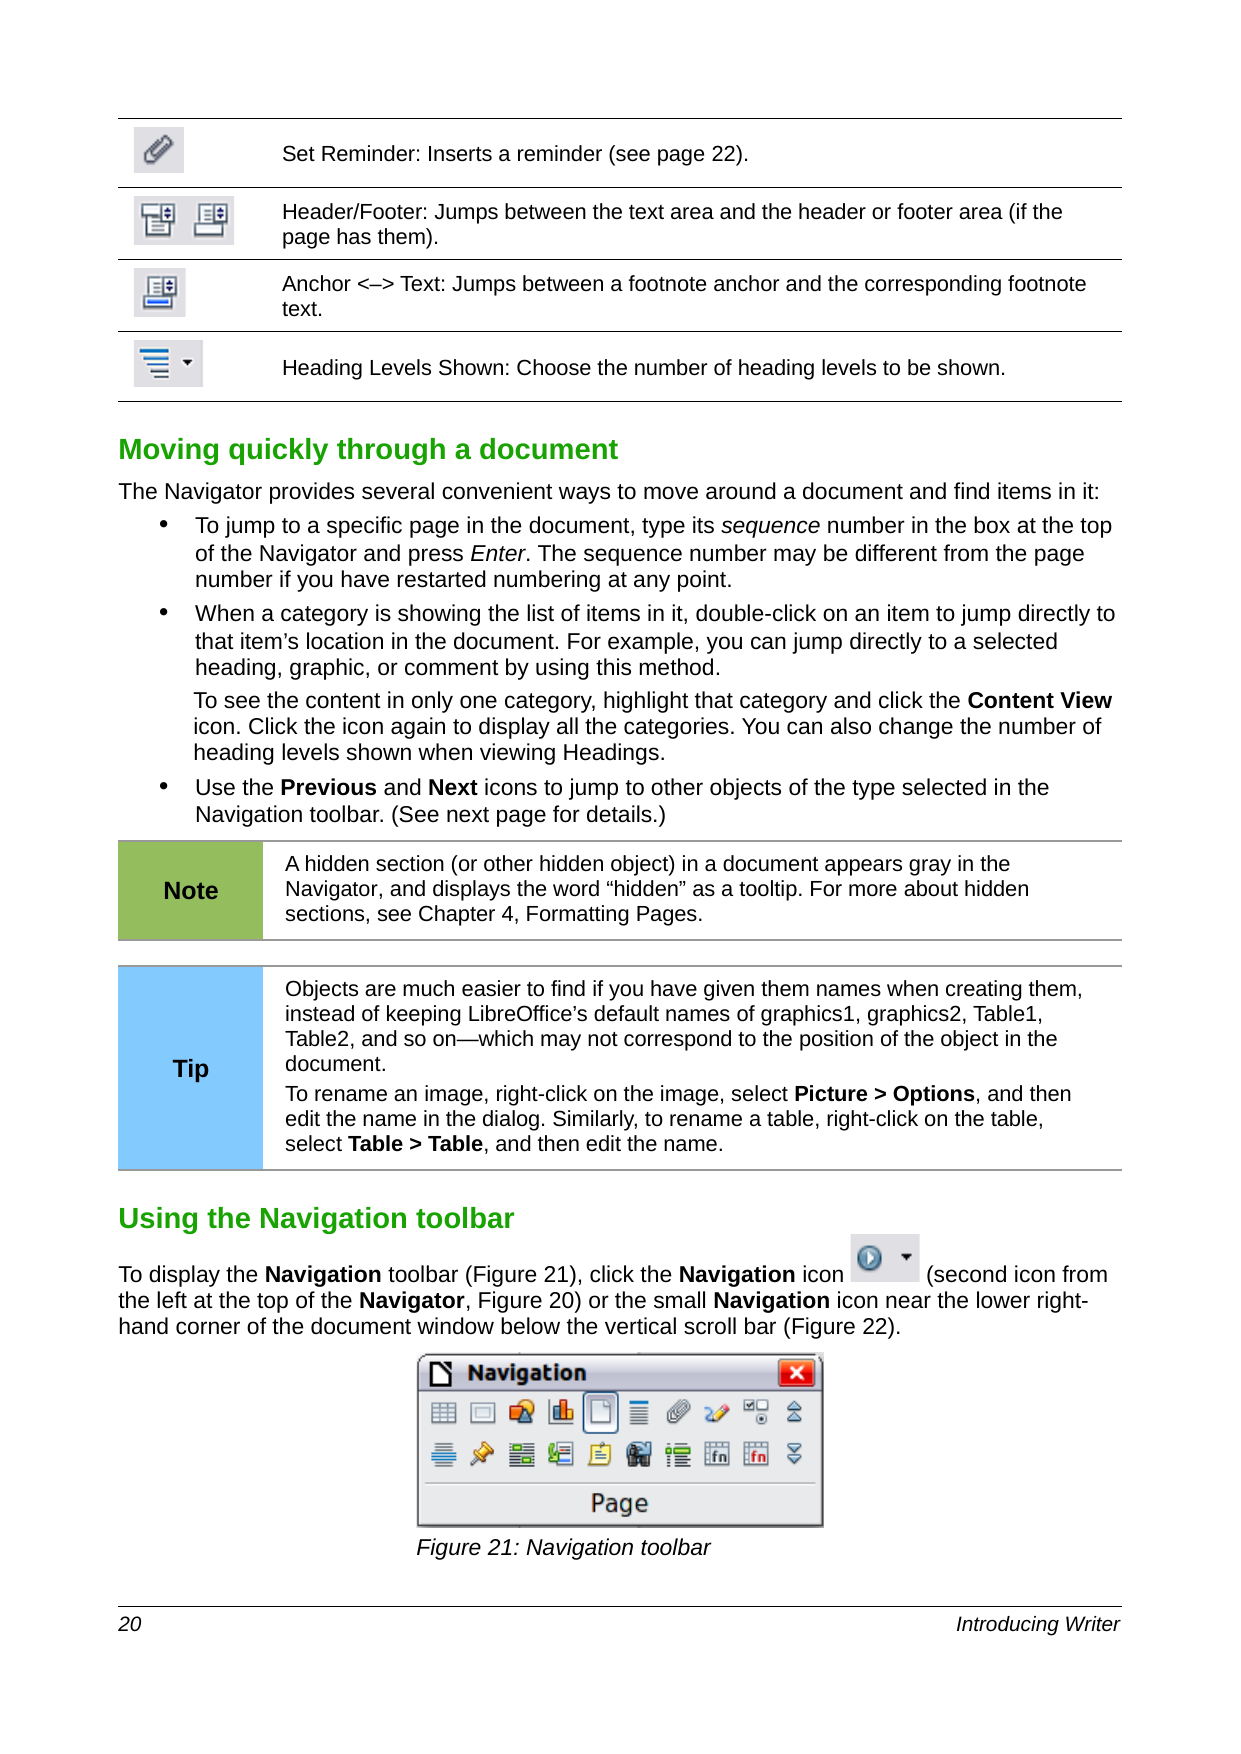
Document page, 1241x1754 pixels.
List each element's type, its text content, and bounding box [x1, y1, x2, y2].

list The Navigator provides several convenient ways to move around a document and find items in it: [118, 478, 1122, 504]
subtitle Moving quickly through a document [118, 432, 1122, 465]
picture [133, 127, 184, 173]
table_cell Heading Levels Shown: Choose the number of heading levels to be shown. [266, 332, 1122, 401]
table_cell Header/Footer: Jumps between the text area and the header or footer area (if the page has them). [266, 188, 1122, 259]
table_cell Set Reminder: Inserts a reminder (see page 22). [266, 119, 1122, 187]
text Figure 21: Navigation toolbar [416, 1534, 824, 1561]
table_cell Anchor <–> Text: Jumps between a footnote anchor and the corresponding footnote text. [266, 260, 1122, 331]
picture [416, 1352, 824, 1528]
table_cell [118, 332, 266, 401]
table_cell [118, 188, 266, 259]
picture [133, 268, 186, 317]
text To display the Navigation toolbar (Figure 21), click the Navigation icon (second icon from the left at the top of the Navigator, Figure 20) or the small Navigation icon near the lower right-hand corner of the document window below the vertical scroll bar (Figure 22). [118, 1235, 1122, 1339]
picture [850, 1234, 920, 1282]
subtitle Using the Navigation toolbar [118, 1201, 1122, 1235]
table_header Tip [118, 967, 263, 1169]
list To see the content in only one category, highlight that category and click the Content View icon. Click the icon again to display all the categories. You can also change the number of heading levels shown when viewing Headings. [193, 687, 1122, 766]
list When a category is showing the list of items in it, double-click on an item to jump directly to that item’s location in the document. For example, you can jump directly to a selected heading, graphic, or comment by using this method. [156, 598, 1122, 680]
table_header Objects are much easier to find if you have given them names when creating them, instead of keeping LibreOffice’s default names of graphics1, graphics2, Table1, Table2, and so on—which may not correspond to the position of the object in the document. To rename an image, right-click on the image, select Picture > Options, and then edit the name in the dialog. Similarly, to rename a table, right-click on the table, select Table > Table, and then edit the name. [264, 967, 1122, 1169]
picture [133, 340, 204, 387]
table_cell [118, 260, 266, 331]
list To jump to a specific page in the document, type its sequence number in the box at the top of the Navigator and press Enter. The sequence number may be different from the page number if you have restarted numbering at any point. [156, 510, 1122, 592]
table_cell [118, 119, 266, 187]
table_header Note [118, 842, 263, 939]
list Use the Previous and Next icons to jump to other objects of the type selected in the Navigation toolbar. (See next page for details.) [156, 772, 1122, 827]
table_header A hidden section (or other hidden object) in a document appears gray in the Navigator, and displays the word “hidden” as a tooltip. For more about hidden sections, see Chapter 4, Formatting Pages. [264, 842, 1122, 939]
picture [133, 196, 235, 245]
